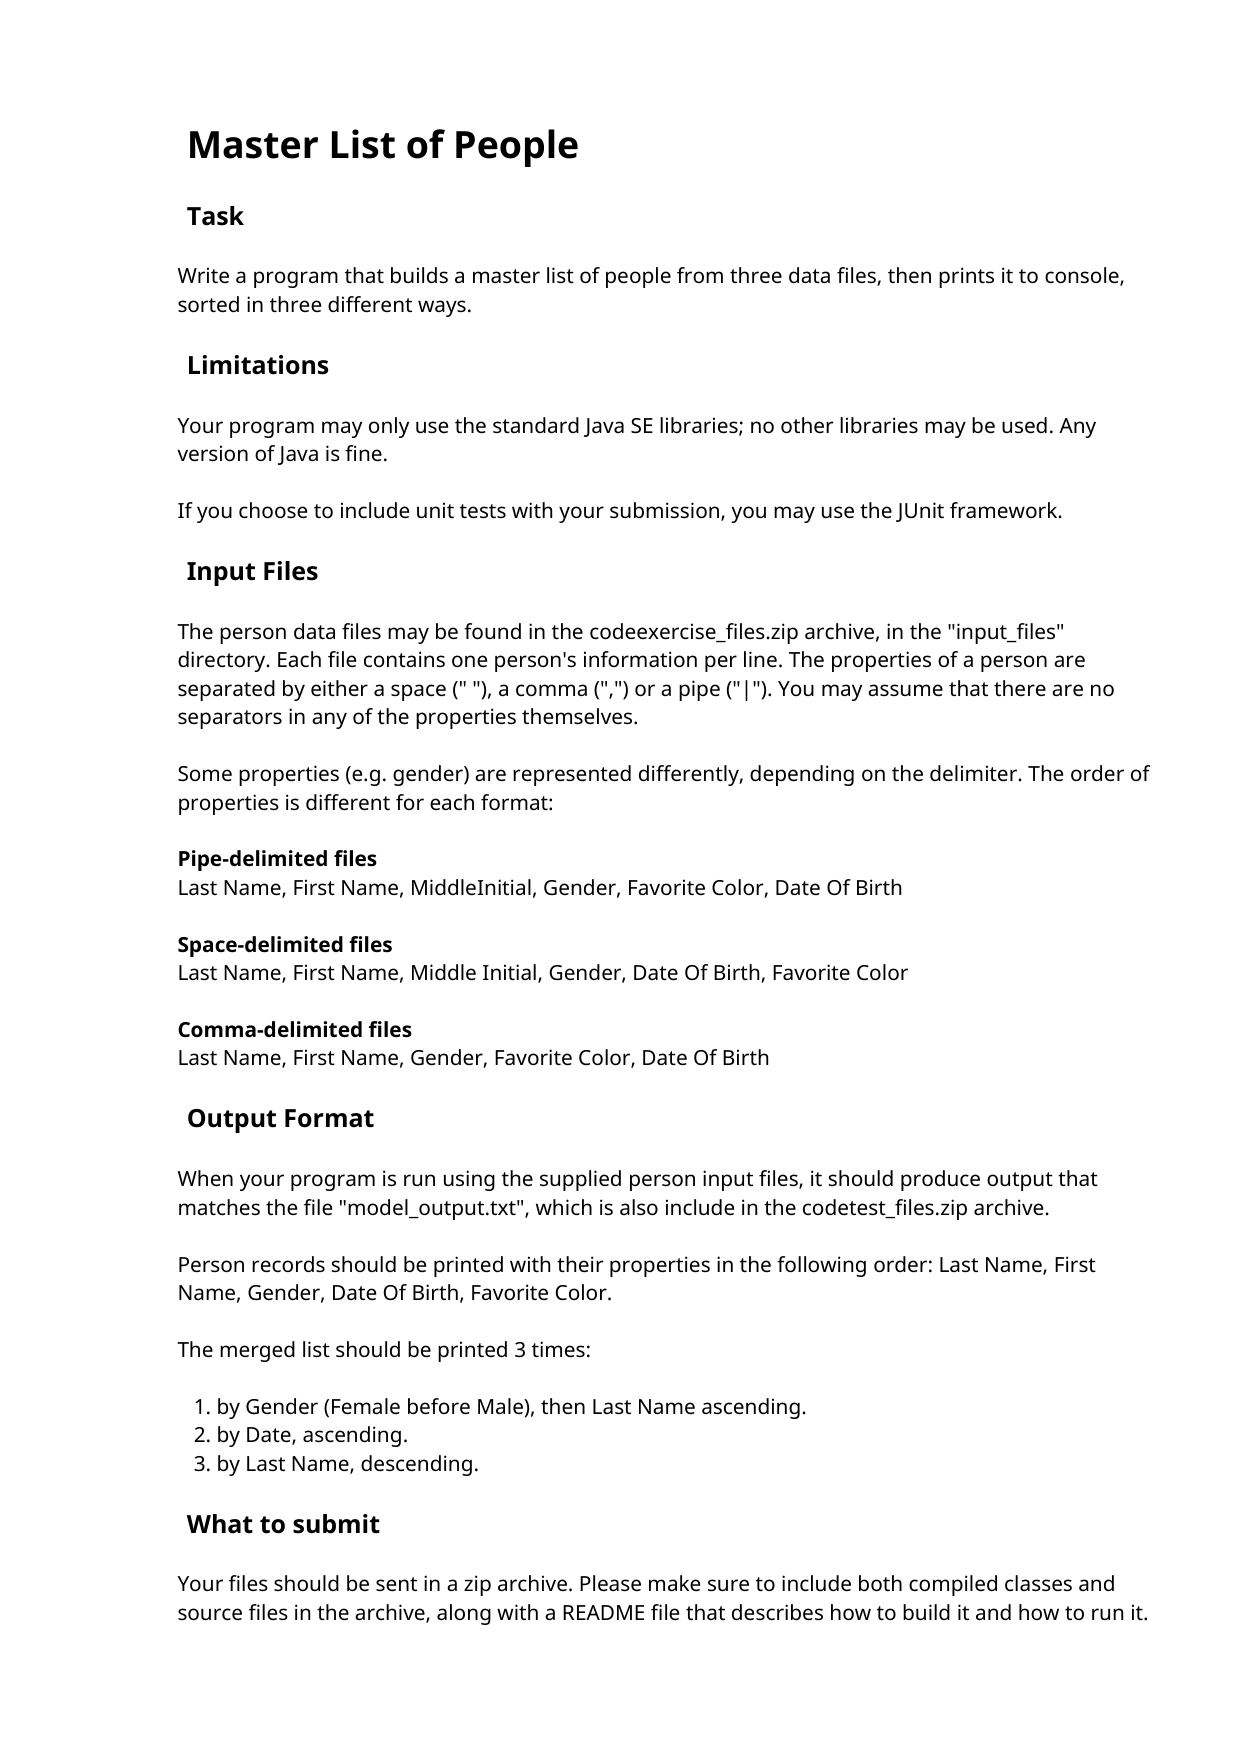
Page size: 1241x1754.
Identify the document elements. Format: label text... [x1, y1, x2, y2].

subtitle Task [251, 198, 1142, 232]
subtitle Input Files [325, 554, 1142, 588]
text The person data files may be found in the codeexercise_files.zip archive, in the "input_files" directory. Each file contains one person's information per line. The properties of a person are separated by either a space (" "), a comma (",") or a pipe ("|"). You may assume that there are no separators in any of the properties themselves. Some properties (e.g. gender) are represented differently, depending on the delimiter. The order of properties is different for each format: Pipe-delimited files Last Name, First Name, MiddleInitial, Gender, Favorite Color, Date Of Birth Space-delimited files Last Name, First Name, Middle Initial, Gender, Date Of Birth, Favorite Color Comma-delimited files Last Name, First Name, Gender, Favorite Color, Date Of Birth [177, 617, 1152, 1072]
text Your program may only use the standard Java SE libraries; no other libraries may be used. Any version of Java is fine. If you choose to include unit tests with your submission, you may use the JUnit framework. [177, 411, 1152, 524]
subtitle Master List of People [589, 118, 1142, 169]
text Your files should be sent in a zip archive. Please make sure to include both compiled classes and source files in the archive, along with a README file that describes how to build it and how to run it. [177, 1569, 1152, 1626]
text When your program is run using the supplied person input files, it should produce output that matches the file "model_output.txt", which is also include in the codetest_files.zip archive. Person records should be printed with their properties in the following order: Last Name, First Name, Gender, Date Of Birth, Favorite Color. The merged list should be printed 3 times: 1. by Gender (Female before Male), then Last Name ascending. 2. by Date, ascending. 3. by Last Name, descending. [177, 1164, 1152, 1477]
subtitle What to submit [387, 1506, 1142, 1540]
text Write a program that builds a master list of people from three data files, then prints it to console, sorted in three different ways. [478, 262, 1152, 318]
subtitle Output Format [381, 1101, 1142, 1135]
subtitle Limitations [336, 348, 1142, 382]
